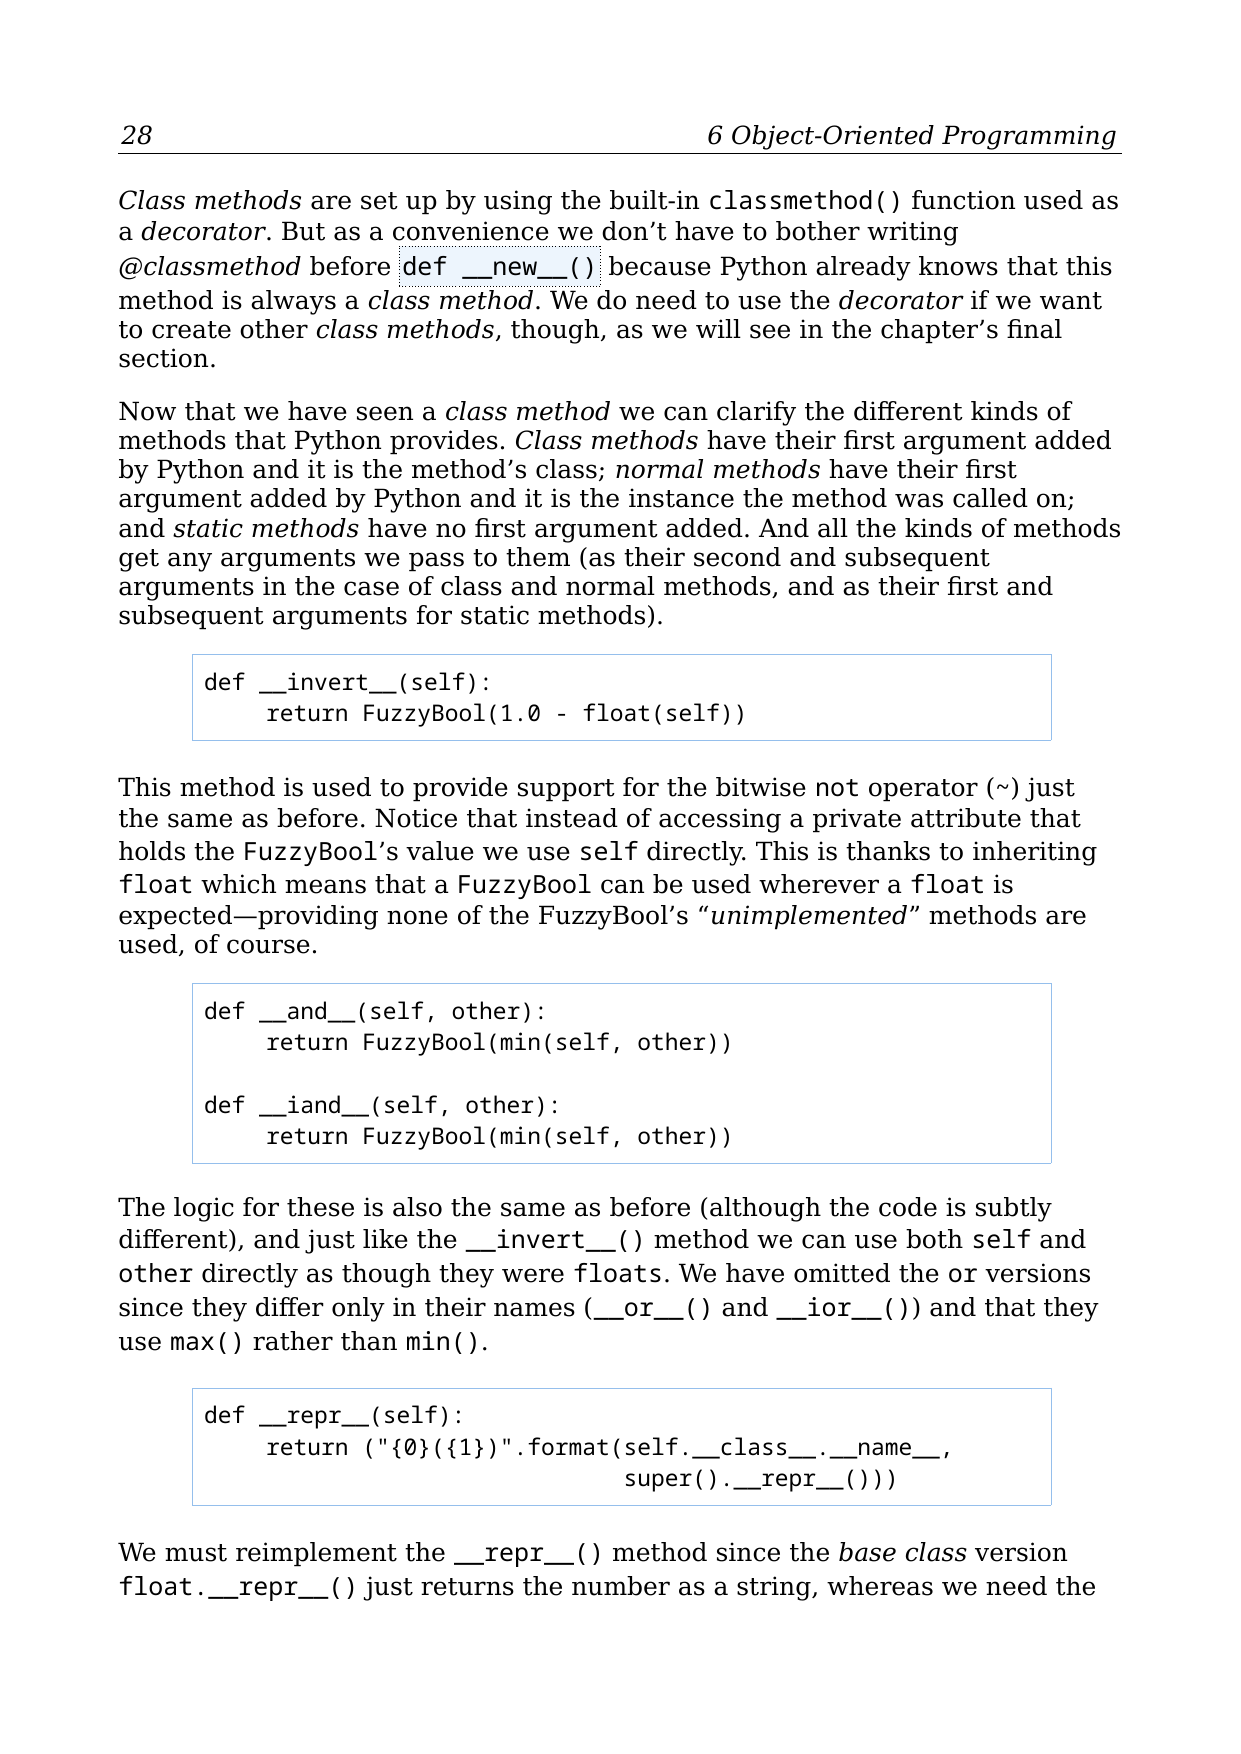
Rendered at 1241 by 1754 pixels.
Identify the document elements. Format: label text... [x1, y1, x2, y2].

text super().__repr__())) [193, 1450, 1051, 1505]
text We must reimplement the __repr__() method since the base class version float.__repr__() just returns the number as a string, whereas we need the [118, 1534, 1122, 1603]
text Class methods are set up by using the built-in classmethod() function used as a decorator. But as a convenience we don’t have to bother writing @classmethod before def __new__() because Python already knows that this method is always a class method. We do need to use the decorator if we want to create other class methods, though, as we will see in the chapter’s final section. [118, 183, 1122, 373]
text return ("{0}({1})".format(self.__class__.__name__, [193, 1419, 1051, 1450]
text return FuzzyBool(min(self, other)) [193, 1014, 1051, 1046]
text return FuzzyBool(min(self, other)) [193, 1108, 1051, 1163]
text def __repr__(self): [193, 1389, 1051, 1419]
text def __and__(self, other): [193, 984, 1051, 1014]
text def __iand__(self, other): [193, 1077, 1051, 1108]
text def __invert__(self): [193, 655, 1051, 685]
text The logic for these is also the same as before (although the code is subtly different), and just like the __invert__() method we can use both self and other directly as though they were floats. We have omitted the or versions since they differ only in their names (__or__() and __ior__()) and that they use max() rather than min(). [118, 1193, 1122, 1358]
text Now that we have seen a class method we can clarify the different kinds of methods that Python provides. Class methods have their first argument added by Python and it is the method’s class; normal methods have their first argument added by Python and it is the instance the method was called on; and static methods have no first argument added. And all the kinds of methods get any arguments we pass to them (as their second and subsequent arguments in the case of class and normal methods, and as their first and subsequent arguments for static methods). [118, 397, 1122, 631]
text return FuzzyBool(1.0 - float(self)) [193, 685, 1051, 740]
text This method is used to provide support for the bitwise not operator (~) just the same as before. Notice that instead of accessing a private attribute that holds the FuzzyBool’s value we use self directly. This is thanks to inheriting float which means that a FuzzyBool can be used wherever a float is expected—providing none of the FuzzyBool’s “unimplemented” methods are used, of course. [118, 770, 1122, 959]
